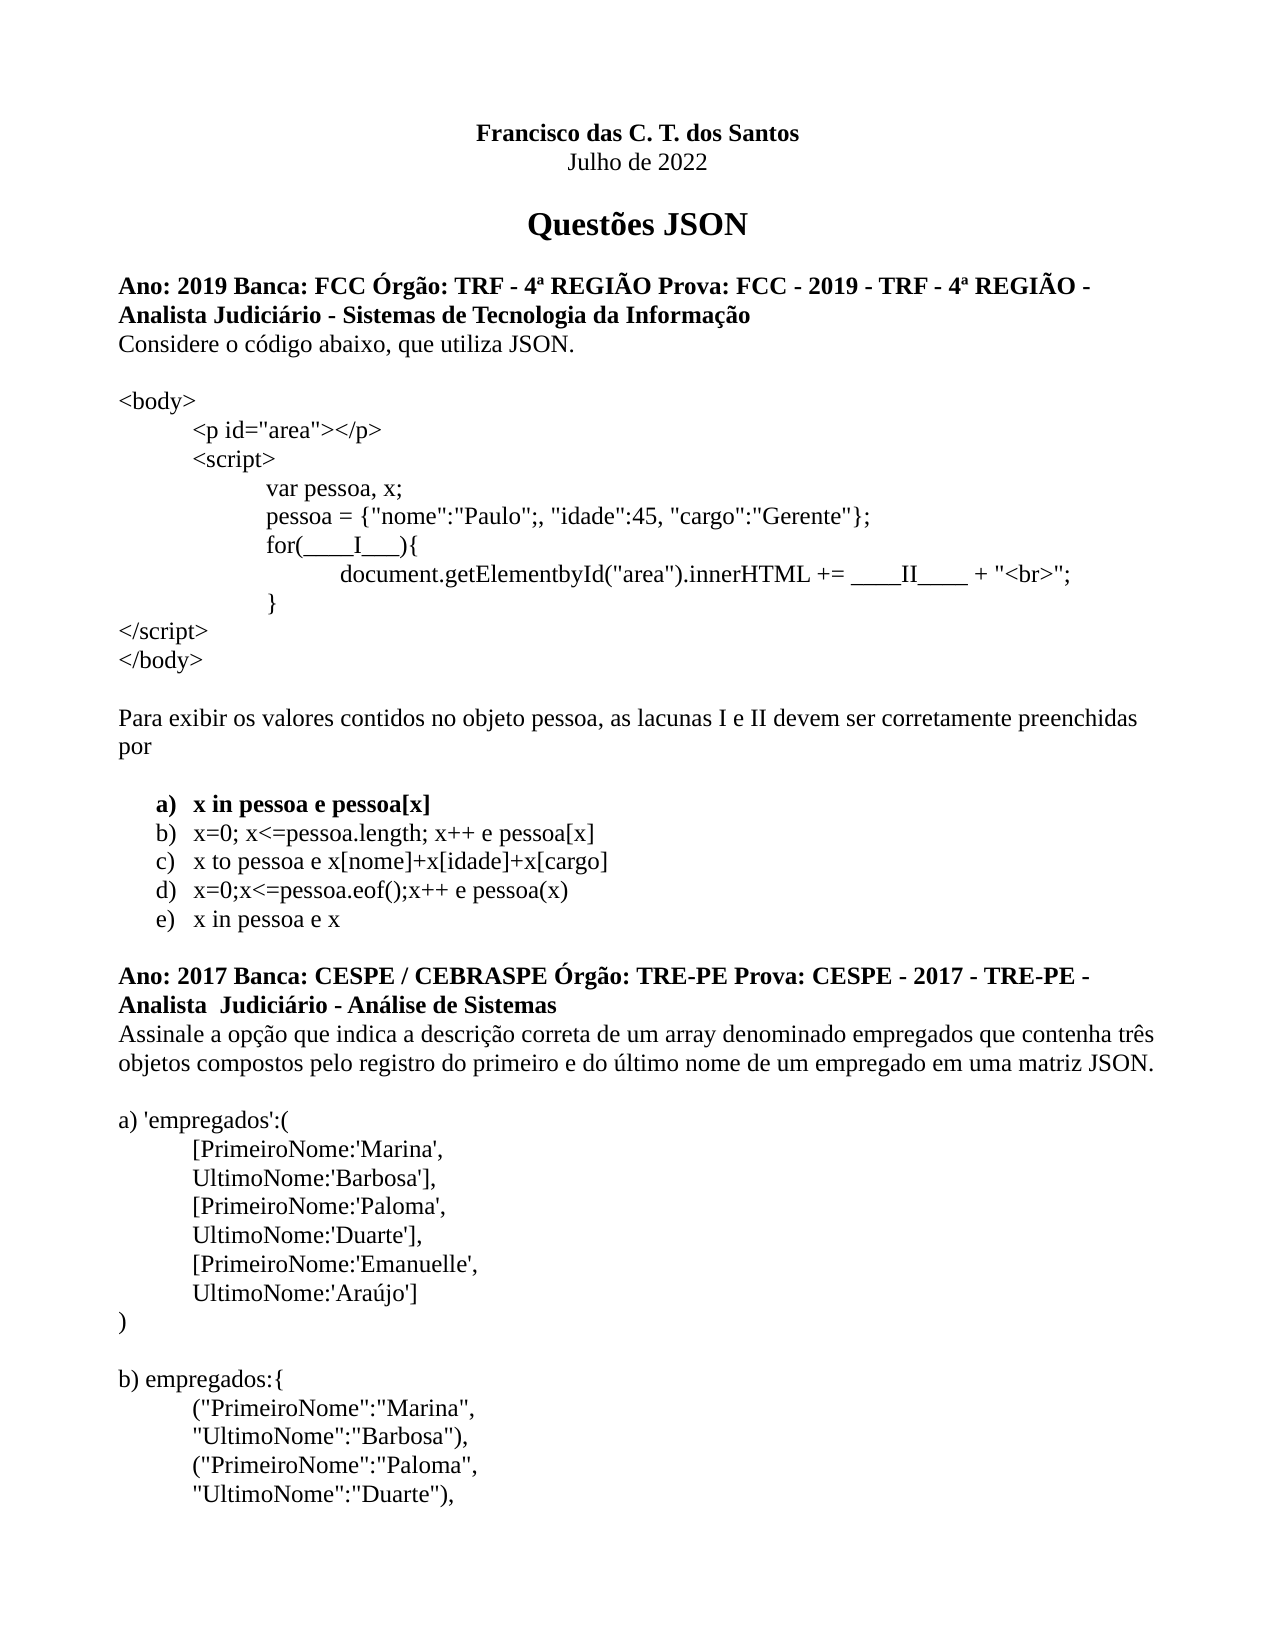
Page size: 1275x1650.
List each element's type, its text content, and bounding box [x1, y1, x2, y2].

text document.getElementbyId("area").innerHTML += ____II____ + "<br>"; [118, 559, 1157, 588]
text UltimoNome:'Duarte'], [118, 1220, 1157, 1249]
text Ano: 2017 Banca: CESPE / CEBRASPE Órgão: TRE-PE Prova: CESPE - 2017 - TRE-PE - Analista Judiciário - Análise de Sistemas [118, 961, 1157, 1019]
list x=0;x<=pessoa.eof();x++ e pessoa(x) [156, 875, 1157, 904]
text Francisco das C. T. dos Santos [118, 118, 1157, 147]
text ("PrimeiroNome":"Paloma", [118, 1450, 1157, 1479]
text <script> [118, 444, 1157, 473]
text Questões JSON [118, 204, 1157, 243]
text var pessoa, x; [118, 473, 1157, 501]
text [PrimeiroNome:'Paloma', [118, 1191, 1157, 1220]
text </script> [118, 616, 1157, 645]
text Ano: 2019 Banca: FCC Órgão: TRF - 4ª REGIÃO Prova: FCC - 2019 - TRF - 4ª REGIÃO - Analista Judiciário - Sistemas de Tecnologia da Informação [118, 271, 1157, 329]
list x to pessoa e x[nome]+x[idade]+x[cargo] [156, 846, 1157, 875]
text Considere o código abaixo, que utiliza JSON. [118, 329, 1157, 358]
text "UltimoNome":"Barbosa"), [118, 1421, 1157, 1450]
list x=0; x<=pessoa.length; x++ e pessoa[x] [156, 818, 1157, 846]
text } [118, 588, 1157, 616]
text <p id="area"></p> [118, 415, 1157, 444]
text a) 'empregados':( [118, 1105, 1157, 1134]
text UltimoNome:'Araújo'] [118, 1278, 1157, 1306]
text Julho de 2022 [118, 147, 1157, 176]
text for(____I___){ [118, 530, 1157, 559]
list x in pessoa e pessoa[x] [156, 789, 1157, 818]
text Para exibir os valores contidos no objeto pessoa, as lacunas I e II devem ser corretamente preenchidas por [118, 703, 1157, 760]
text [PrimeiroNome:'Marina', [118, 1134, 1157, 1163]
text b) empregados:{ [118, 1364, 1157, 1393]
text <body> [118, 386, 1157, 415]
text pessoa = {"nome":"Paulo";, "idade":45, "cargo":"Gerente"}; [118, 501, 1157, 530]
text [PrimeiroNome:'Emanuelle', [118, 1249, 1157, 1278]
text </body> [118, 645, 1157, 674]
text ("PrimeiroNome":"Marina", [118, 1393, 1157, 1421]
text ) [118, 1306, 1157, 1335]
text "UltimoNome":"Duarte"), [118, 1479, 1157, 1508]
text Assinale a opção que indica a descrição correta de um array denominado empregados que contenha três objetos compostos pelo registro do primeiro e do último nome de um empregado em uma matriz JSON. [118, 1019, 1157, 1076]
text UltimoNome:'Barbosa'], [118, 1163, 1157, 1191]
list x in pessoa e x [156, 904, 1157, 933]
